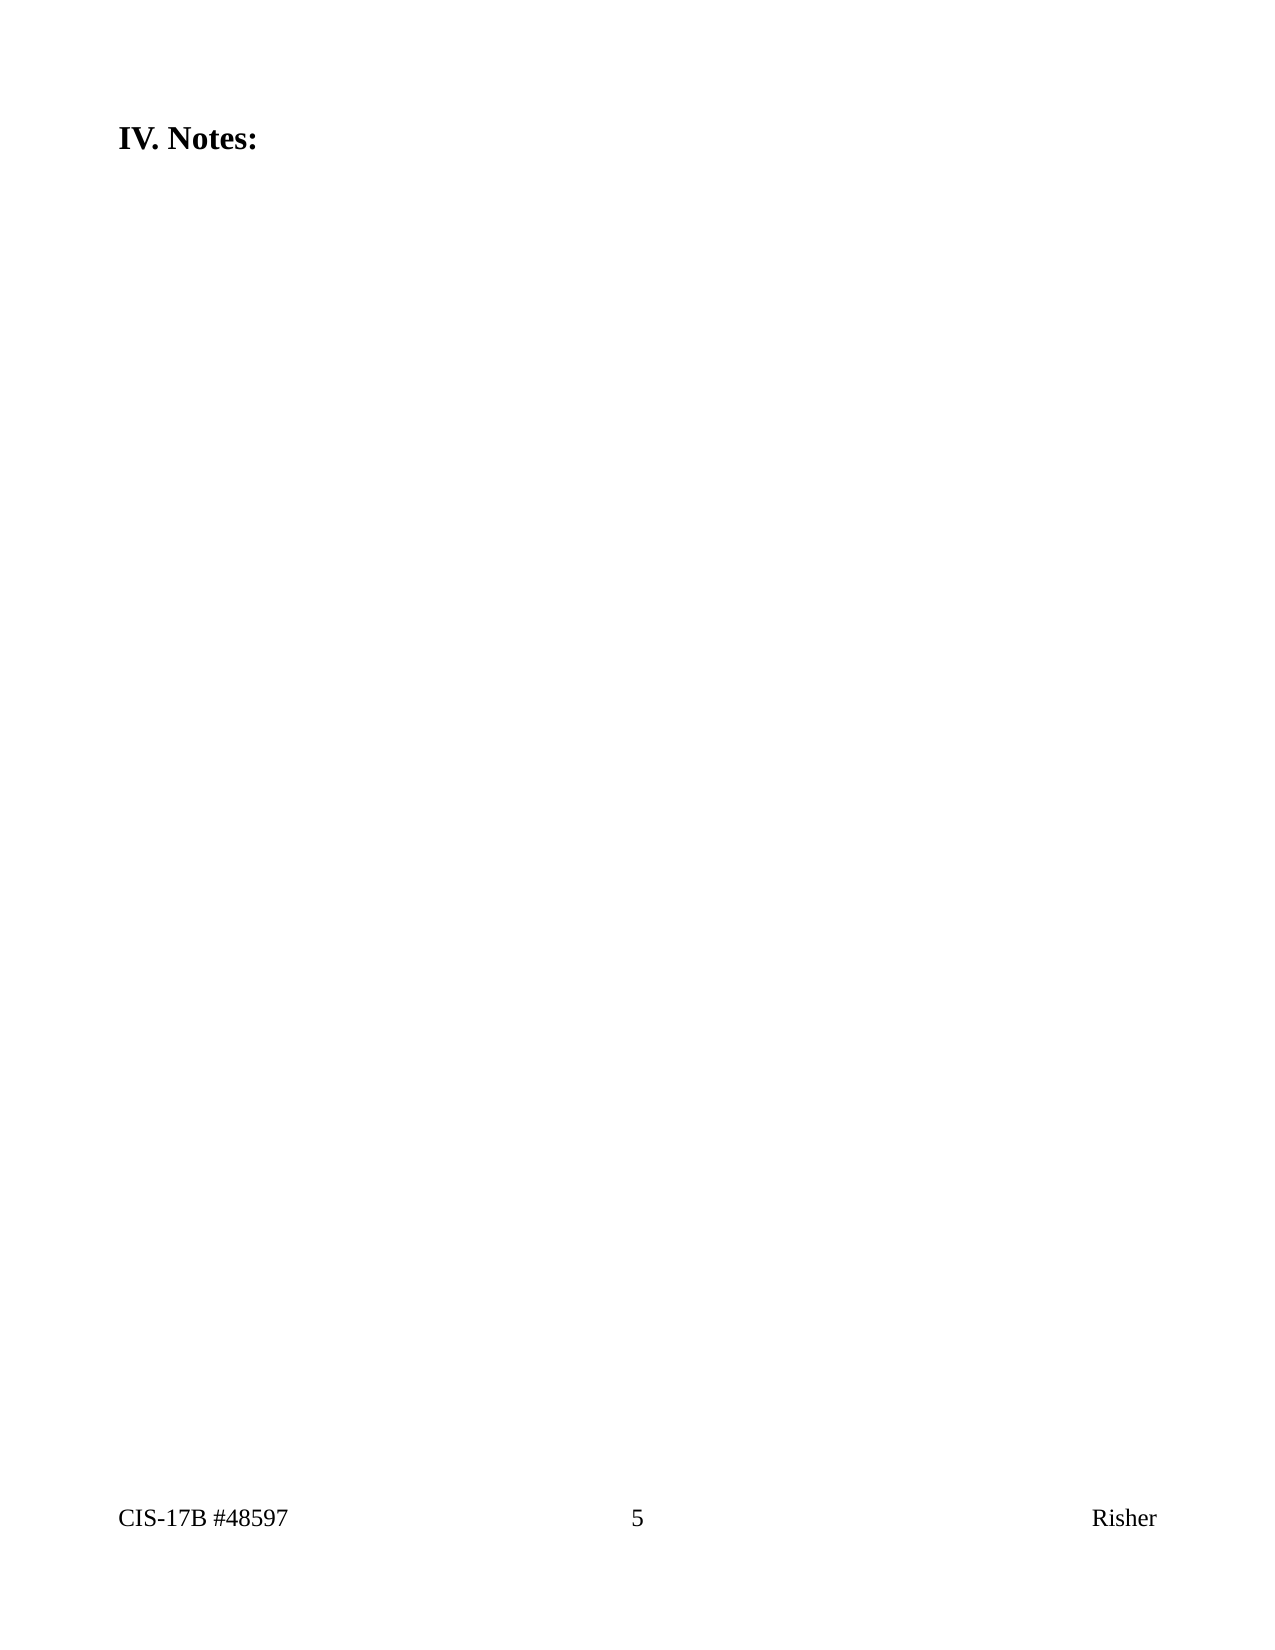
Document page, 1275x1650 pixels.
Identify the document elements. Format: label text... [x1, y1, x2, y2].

text IV. Notes: [118, 118, 1157, 156]
